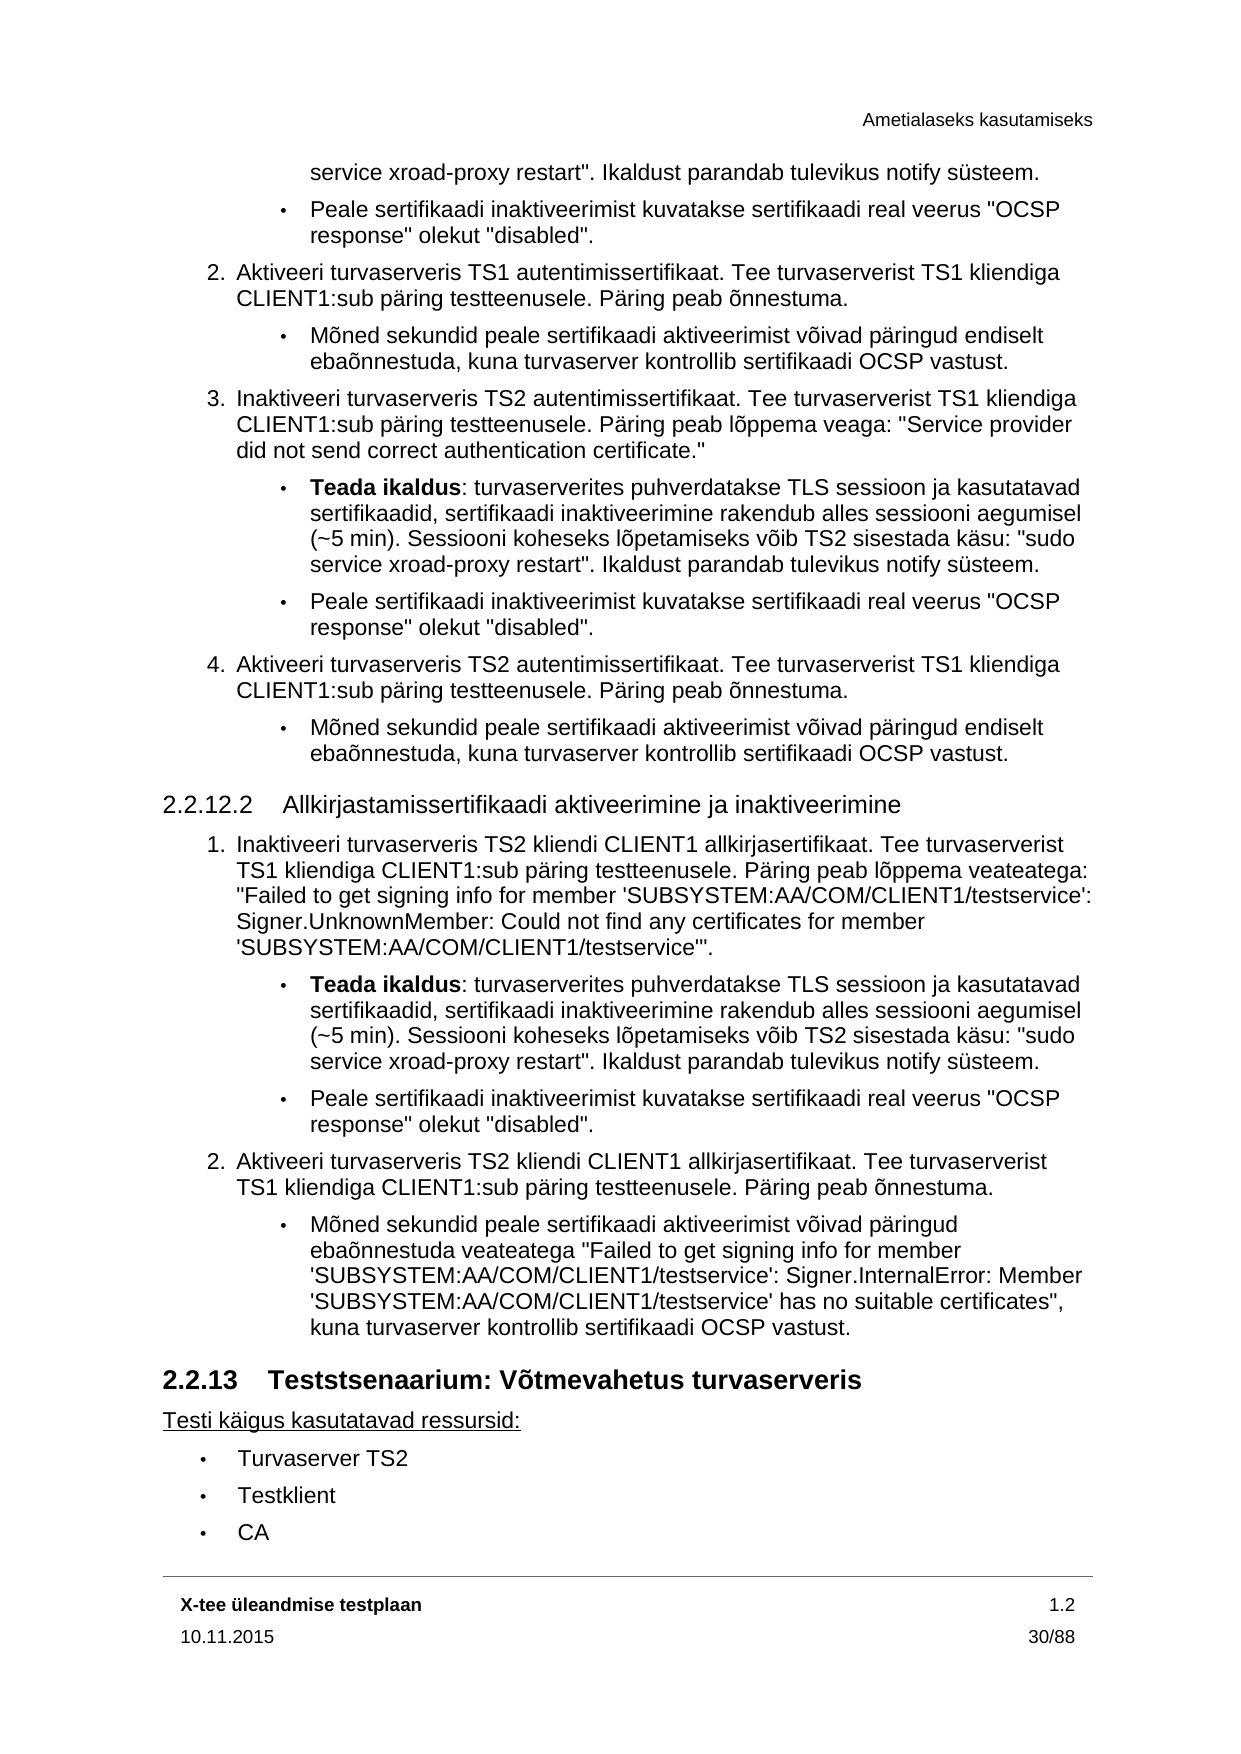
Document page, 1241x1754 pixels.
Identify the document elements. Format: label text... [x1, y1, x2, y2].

list Testklient [200, 1483, 1093, 1508]
list Inaktiveeri turvaserveris TS2 autentimissertifikaat. Tee turvaserverist TS1 kliendiga CLIENT1:sub päring testteenusele. Päring peab lõppema veaga: "Service provider did not send correct authentication certificate." [207, 386, 1093, 463]
text Testi käigus kasutatavad ressursid: [162, 1408, 1093, 1433]
list Mõned sekundid peale sertifikaadi aktiveerimist võivad päringud endiselt ebaõnnestuda, kuna turvaserver kontrollib sertifikaadi OCSP vastust. [280, 323, 1093, 374]
list Mõned sekundid peale sertifikaadi aktiveerimist võivad päringud ebaõnnestuda veateatega "Failed to get signing info for member 'SUBSYSTEM:AA/COM/CLIENT1/testservice': Signer.InternalError: Member 'SUBSYSTEM:AA/COM/CLIENT1/testservice' has no suitable certificates", kuna turvaserver kontrollib sertifikaadi OCSP vastust. [280, 1212, 1093, 1340]
list Teada ikaldus: turvaserverites puhverdatakse TLS sessioon ja kasutatavad sertifikaadid, sertifikaadi inaktiveerimine rakendub alles sessiooni aegumisel (~5 min). Sessiooni koheseks lõpetamiseks võib TS2 sisestada käsu: "sudo service xroad-proxy restart". Ikaldust parandab tulevikus notify süsteem. [280, 972, 1093, 1074]
subtitle Teststsenaarium: Võtmevahetus turvaserveris [162, 1365, 1093, 1395]
list Turvaserver TS2 [200, 1445, 1093, 1471]
list Mõned sekundid peale sertifikaadi aktiveerimist võivad päringud endiselt ebaõnnestuda, kuna turvaserver kontrollib sertifikaadi OCSP vastust. [280, 715, 1093, 766]
list Inaktiveeri turvaserveris TS2 kliendi CLIENT1 allkirjasertifikaat. Tee turvaserverist TS1 kliendiga CLIENT1:sub päring testteenusele. Päring peab lõppema veateatega: "Failed to get signing info for member 'SUBSYSTEM:AA/COM/CLIENT1/testservice': Signer.UnknownMember: Could not find any certificates for member 'SUBSYSTEM:AA/COM/CLIENT1/testservice'". [207, 832, 1093, 960]
list service xroad-proxy restart". Ikaldust parandab tulevikus notify süsteem. [280, 160, 1093, 185]
list CA [200, 1520, 1093, 1546]
list Aktiveeri turvaserveris TS2 autentimissertifikaat. Tee turvaserverist TS1 kliendiga CLIENT1:sub päring testteenusele. Päring peab õnnestuma. [207, 652, 1093, 703]
list Peale sertifikaadi inaktiveerimist kuvatakse sertifikaadi real veerus "OCSP response" olekut "disabled". [280, 197, 1093, 248]
list Teada ikaldus: turvaserverites puhverdatakse TLS sessioon ja kasutatavad sertifikaadid, sertifikaadi inaktiveerimine rakendub alles sessiooni aegumisel (~5 min). Sessiooni koheseks lõpetamiseks võib TS2 sisestada käsu: "sudo service xroad-proxy restart". Ikaldust parandab tulevikus notify süsteem. [280, 475, 1093, 577]
subtitle Allkirjastamissertifikaadi aktiveerimine ja inaktiveerimine [162, 791, 1093, 819]
list Peale sertifikaadi inaktiveerimist kuvatakse sertifikaadi real veerus "OCSP response" olekut "disabled". [280, 589, 1093, 640]
list Peale sertifikaadi inaktiveerimist kuvatakse sertifikaadi real veerus "OCSP response" olekut "disabled". [280, 1086, 1093, 1137]
list Aktiveeri turvaserveris TS2 kliendi CLIENT1 allkirjasertifikaat. Tee turvaserverist TS1 kliendiga CLIENT1:sub päring testteenusele. Päring peab õnnestuma. [207, 1149, 1093, 1200]
list Aktiveeri turvaserveris TS1 autentimissertifikaat. Tee turvaserverist TS1 kliendiga CLIENT1:sub päring testteenusele. Päring peab õnnestuma. [207, 260, 1093, 311]
